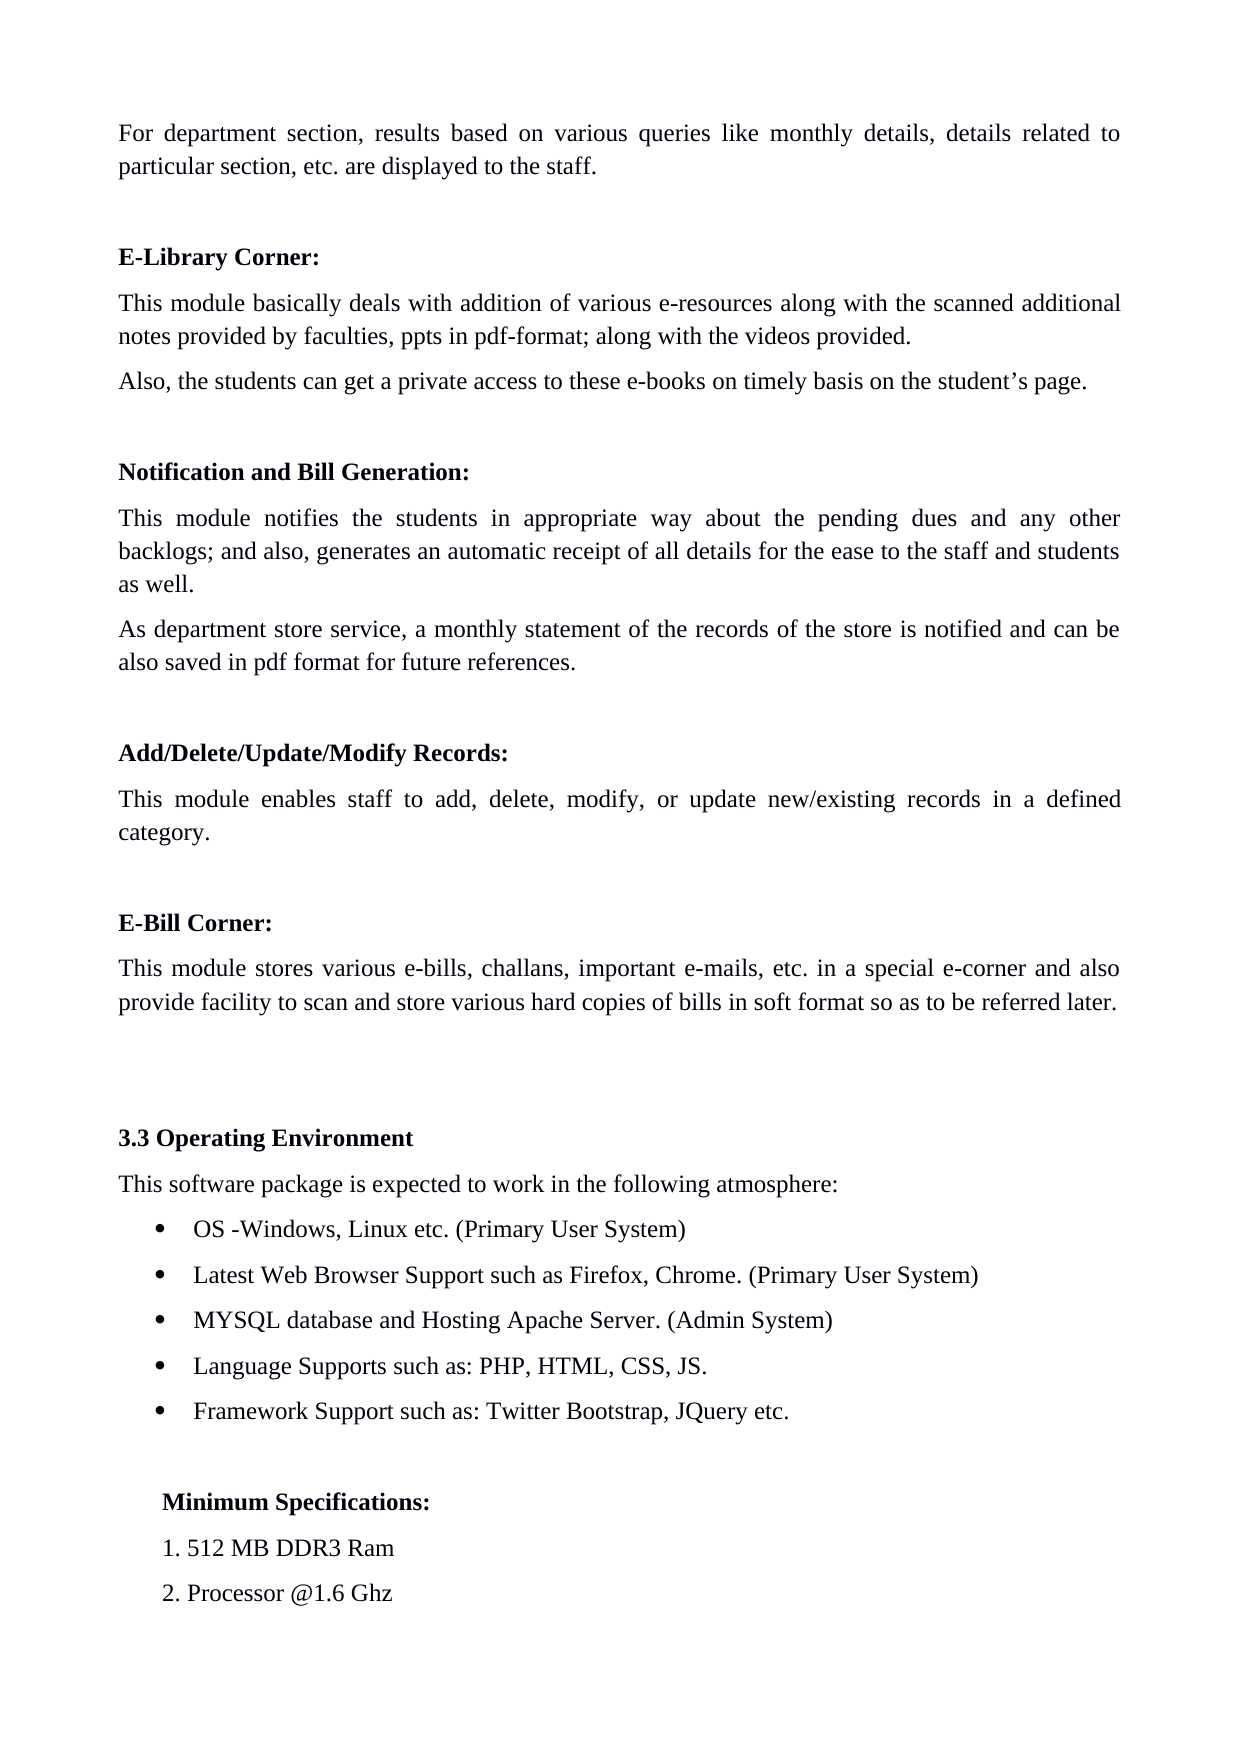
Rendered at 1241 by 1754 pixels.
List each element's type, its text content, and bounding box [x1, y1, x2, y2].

text This software package is expected to work in the following atmosphere: [118, 1169, 1122, 1197]
text E-Bill Corner: [118, 908, 1122, 937]
text This module stores various e-bills, challans, important e-mails, etc. in a special e-corner and also provide facility to scan and store various hard copies of bills in soft format so as to be referred later. [118, 953, 1122, 1015]
text For department section, results based on various queries like monthly details, details related to particular section, etc. are displayed to the staff. [118, 118, 1122, 180]
text Also, the students can get a private access to these e-books on timely basis on the student’s page. [118, 366, 1122, 395]
text E-Library Corner: [118, 242, 1122, 271]
text This module notifies the students in appropriate way about the pending dues and any other backlogs; and also, generates an automatic receipt of all details for the ease to the staff and students as well. [118, 503, 1122, 598]
text 2. Processor @1.6 Ghz [118, 1578, 1122, 1607]
text 3.3 Operating Environment [118, 1123, 1122, 1152]
text This module enables staff to add, delete, modify, or update new/existing records in a defined category. [118, 784, 1122, 846]
text Add/Delete/Update/Modify Records: [118, 738, 1122, 767]
list OS -Windows, Linux etc. (Primary User System) [156, 1214, 1122, 1243]
list Language Supports such as: PHP, HTML, CSS, JS. [156, 1351, 1122, 1379]
list MYSQL database and Hosting Apache Server. (Admin System) [156, 1305, 1122, 1334]
text Notification and Bill Generation: [118, 457, 1122, 486]
text As department store service, a monthly statement of the records of the store is notified and can be also saved in pdf format for future references. [118, 614, 1122, 676]
text This module basically deals with addition of various e-resources along with the scanned additional notes provided by faculties, ppts in pdf-format; along with the videos provided. [118, 288, 1122, 349]
text Minimum Specifications: [118, 1487, 1122, 1516]
list Latest Web Browser Support such as Firefox, Chrome. (Primary User System) [156, 1260, 1122, 1288]
text 1. 512 MB DDR3 Ram [118, 1533, 1122, 1562]
list Framework Support such as: Twitter Bootstrap, JQuery etc. [156, 1396, 1122, 1425]
